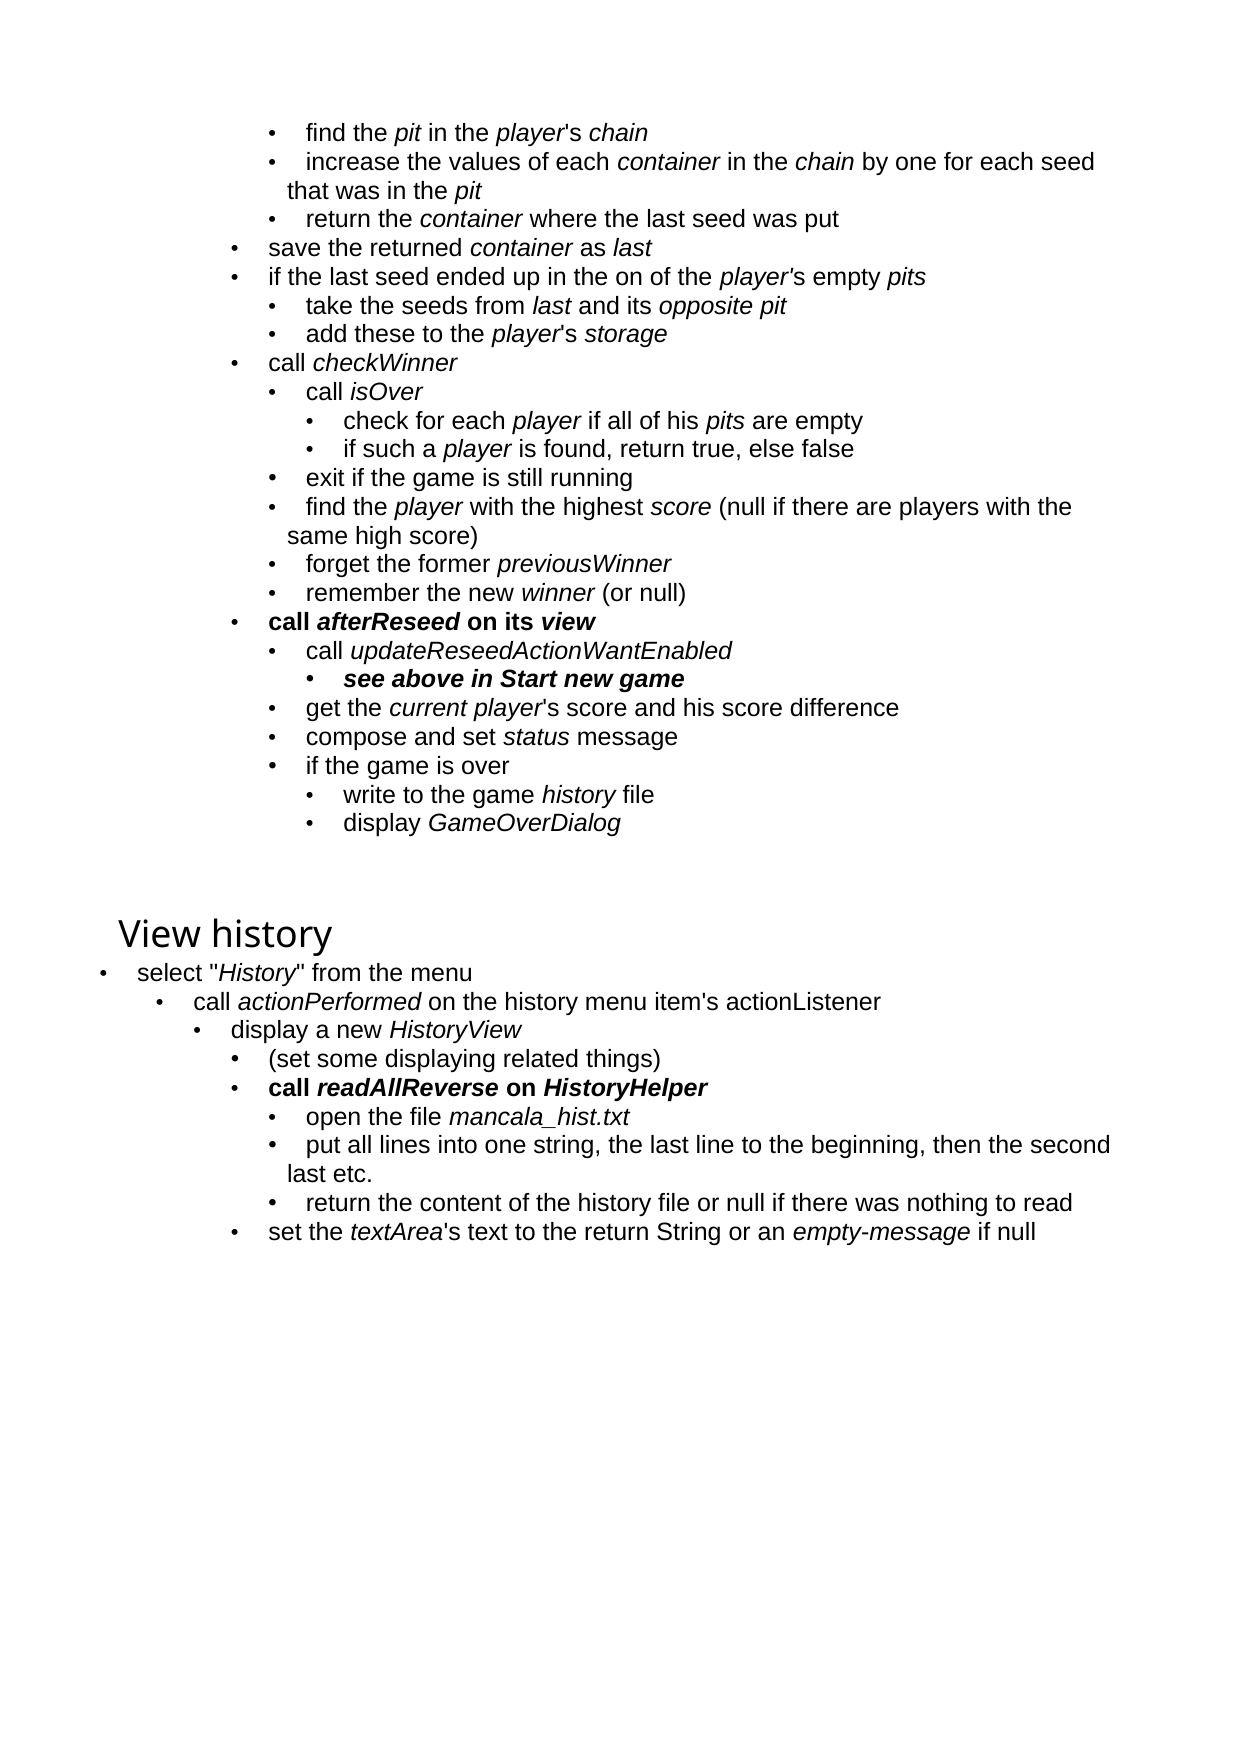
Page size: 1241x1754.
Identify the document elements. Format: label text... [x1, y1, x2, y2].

list exit if the game is still running [268, 463, 1122, 492]
list get the current player's score and his score difference [268, 693, 1122, 722]
list display GameOverDialog [306, 808, 1122, 837]
list find the player with the highest score (null if there are players with the same high score) [268, 492, 1122, 549]
list take the seeds from last and its opposite pit [268, 291, 1122, 319]
list forget the former previousWinner [268, 549, 1122, 578]
list display a new HistoryView [193, 1015, 1122, 1044]
list call isOver [268, 377, 1122, 406]
list select "History" from the menu [99, 958, 1122, 987]
list open the file mancala_hist.txt [268, 1102, 1122, 1131]
list compose and set status message [268, 722, 1122, 751]
list if the game is over [268, 751, 1122, 780]
list set the textArea's text to the return String or an empty-message if null [231, 1217, 1122, 1246]
list if the last seed ended up in the on of the player's empty pits [231, 262, 1122, 291]
list write to the game history file [306, 780, 1122, 808]
list call updateReseedActionWantEnabled [268, 636, 1122, 664]
list if such a player is found, return true, else false [306, 434, 1122, 463]
list add these to the player's storage [268, 319, 1122, 348]
list increase the values of each container in the chain by one for each seed that was in the pit [268, 147, 1122, 204]
list remember the new winner (or null) [268, 578, 1122, 607]
list return the content of the history file or null if there was nothing to read [268, 1188, 1122, 1217]
list check for each player if all of his pits are empty [306, 406, 1122, 434]
list call actionPerformed on the history menu item's actionListener [156, 987, 1122, 1015]
list call checkWinner [231, 348, 1122, 377]
text View history [118, 907, 1122, 958]
list call afterReseed on its view [231, 607, 1122, 636]
list see above in Start new game [306, 664, 1122, 693]
list (set some displaying related things) [231, 1044, 1122, 1073]
list save the returned container as last [231, 233, 1122, 262]
list return the container where the last seed was put [268, 204, 1122, 233]
list find the pit in the player's chain [268, 118, 1122, 147]
list put all lines into one string, the last line to the beginning, then the second last etc. [268, 1131, 1122, 1188]
list call readAllReverse on HistoryHelper [231, 1073, 1122, 1102]
